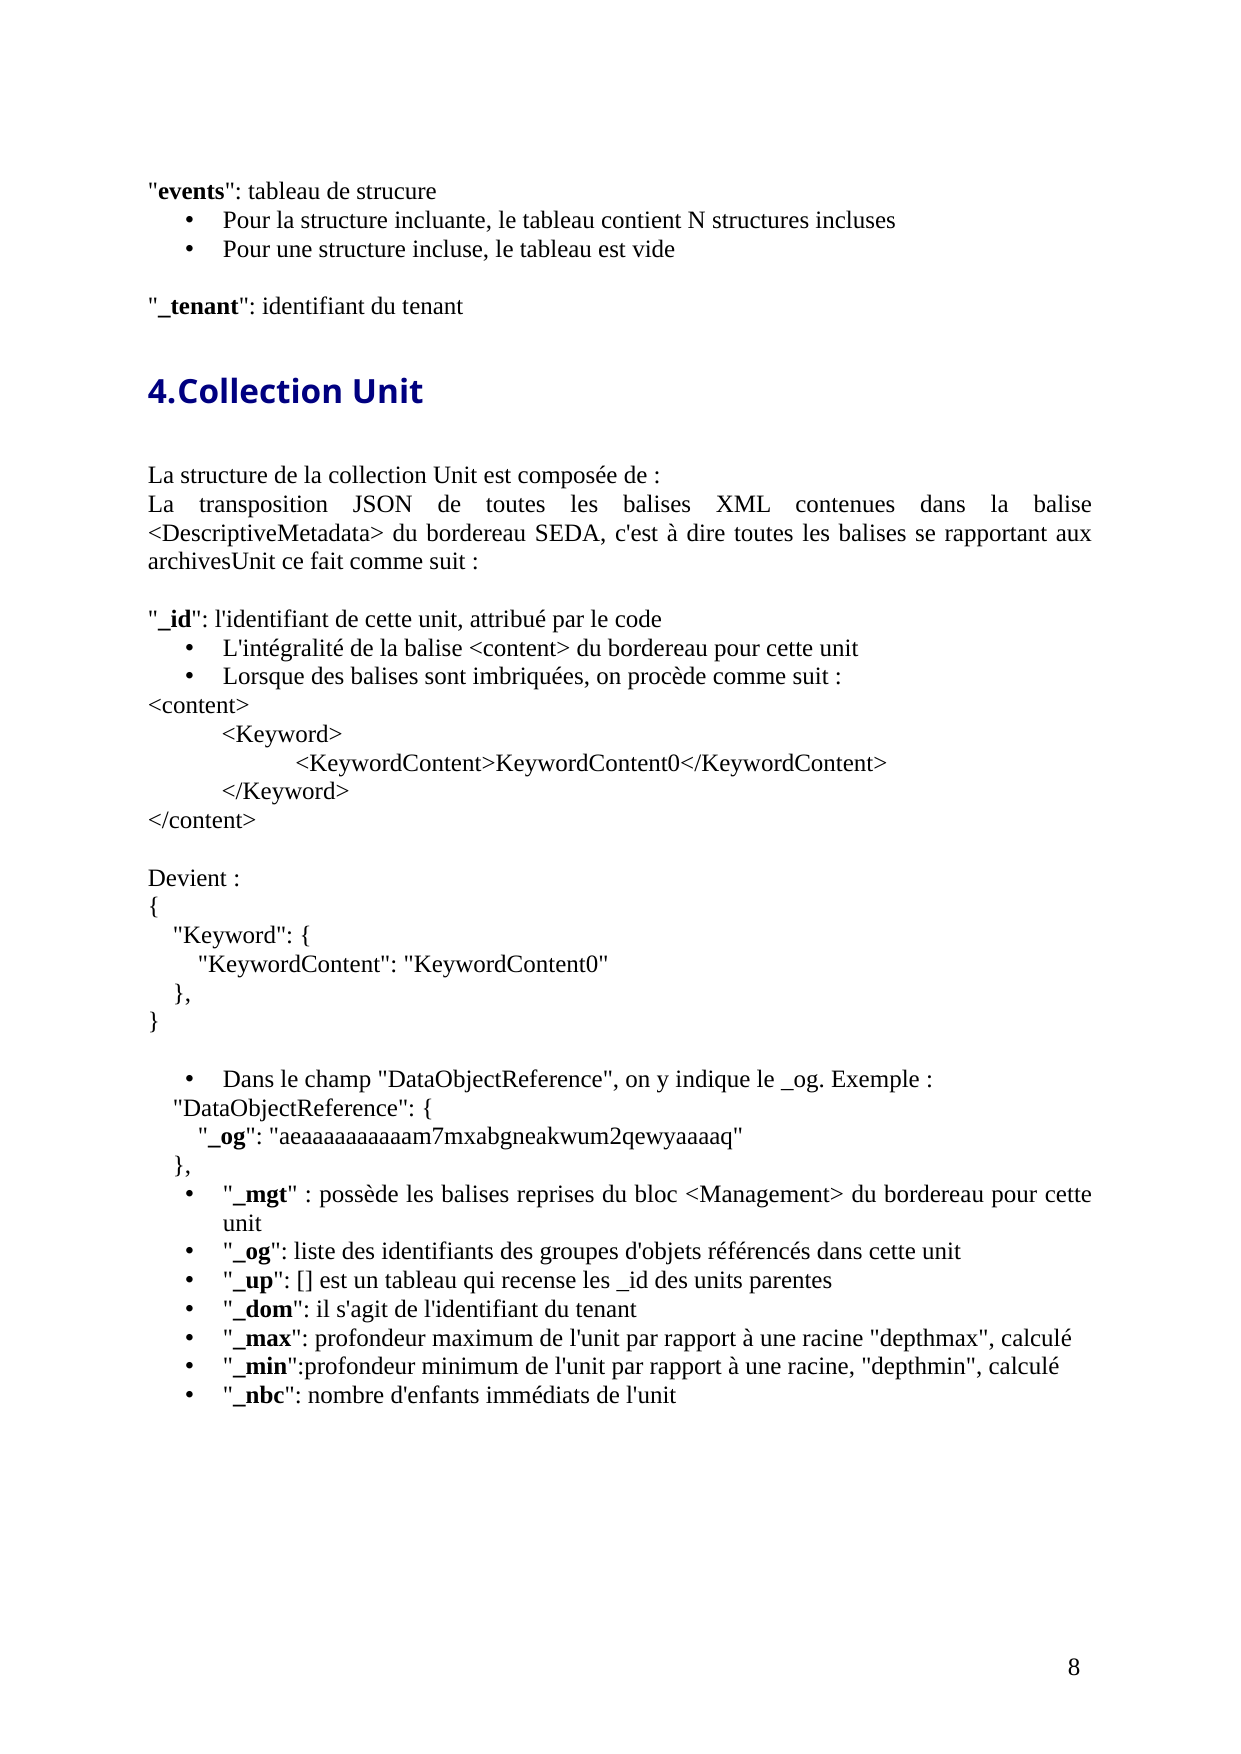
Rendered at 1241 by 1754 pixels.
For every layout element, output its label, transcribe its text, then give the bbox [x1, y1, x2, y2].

list "_min":profondeur minimum de l'unit par rapport à une racine, "depthmin", calculé [185, 1351, 1093, 1380]
text "_og": "aeaaaaaaaaaam7mxabgneakwum2qewyaaaaq" [148, 1121, 1093, 1150]
text <KeywordContent>KeywordContent0</KeywordContent> [148, 748, 1093, 776]
text { [148, 891, 1093, 920]
list "_mgt" : possède les balises reprises du bloc <Management> du bordereau pour cette unit [185, 1179, 1093, 1236]
text <content> [148, 690, 1093, 719]
subtitle Collection Unit [148, 367, 1093, 413]
list "_max": profondeur maximum de l'unit par rapport à une racine "depthmax", calculé [185, 1323, 1093, 1351]
list Pour la structure incluante, le tableau contient N structures incluses [185, 205, 1093, 234]
text </content> [148, 805, 1093, 834]
list "_nbc": nombre d'enfants immédiats de l'unit [185, 1380, 1093, 1409]
text La structure de la collection Unit est composée de : [148, 460, 1093, 489]
list "_og": liste des identifiants des groupes d'objets référencés dans cette unit [185, 1236, 1093, 1265]
text }, [148, 978, 1093, 1006]
text La transposition JSON de toutes les balises XML contenues dans la balise <DescriptiveMetadata> du bordereau SEDA, c'est à dire toutes les balises se rapportant aux archivesUnit ce fait comme suit : [148, 489, 1093, 575]
text "Keyword": { [148, 920, 1093, 949]
text "_id": l'identifiant de cette unit, attribué par le code [148, 604, 1093, 633]
list "_dom": il s'agit de l'identifiant du tenant [185, 1294, 1093, 1323]
text } [148, 1006, 1093, 1035]
text Devient : [148, 863, 1093, 891]
text "events": tableau de strucure [148, 176, 1093, 205]
text "KeywordContent": "KeywordContent0" [148, 949, 1093, 978]
text "_tenant": identifiant du tenant [148, 291, 1093, 320]
text }, [148, 1150, 1093, 1179]
list L'intégralité de la balise <content> du bordereau pour cette unit [185, 633, 1093, 661]
text </Keyword> [148, 776, 1093, 805]
list Pour une structure incluse, le tableau est vide [185, 234, 1093, 263]
list "_up": [] est un tableau qui recense les _id des units parentes [185, 1265, 1093, 1294]
list Lorsque des balises sont imbriquées, on procède comme suit : [185, 661, 1093, 690]
list Dans le champ "DataObjectReference", on y indique le _og. Exemple : [185, 1064, 1093, 1093]
text <Keyword> [148, 719, 1093, 748]
text "DataObjectReference": { [148, 1093, 1093, 1121]
